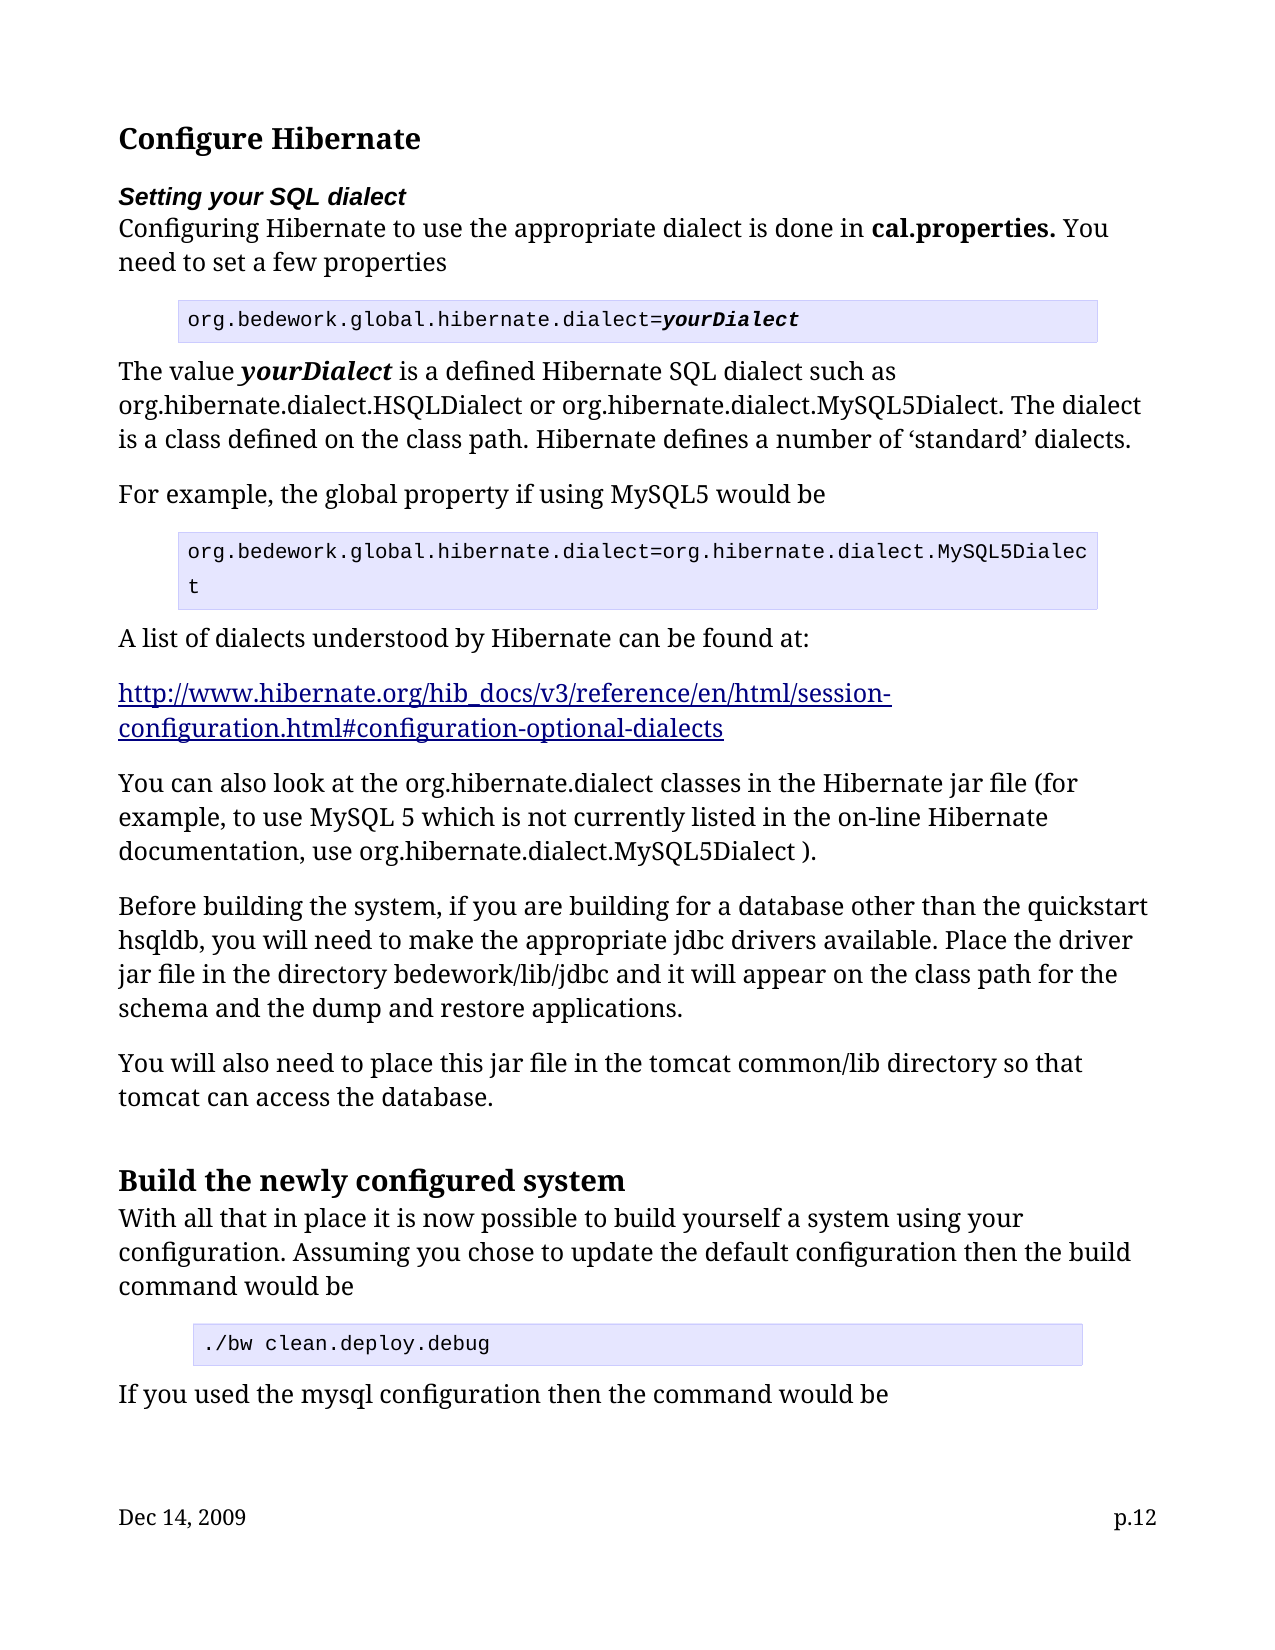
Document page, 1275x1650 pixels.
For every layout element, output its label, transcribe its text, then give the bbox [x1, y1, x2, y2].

text A list of dialects understood by Hibernate can be found at: [118, 621, 1157, 655]
text org.bedework.global.hibernate.dialect=org.hibernate.dialect.MySQL5Dialect [179, 533, 1097, 609]
text http://www.hibernate.org/hib_docs/v3/reference/en/html/session-configuration.html#configuration-optional-dialects [118, 676, 1157, 744]
text Configuring Hibernate to use the appropriate dialect is done in cal.properties. You need to set a few properties [118, 211, 1157, 279]
text You will also need to place this jar file in the tomcat common/lib directory so that tomcat can access the database. [118, 1046, 1157, 1114]
subtitle Build the newly configured system [118, 1161, 1157, 1200]
subtitle Setting your SQL dialect [118, 183, 1157, 211]
text Before building the system, if you are building for a database other than the quickstart hsqldb, you will need to make the appropriate jdbc drivers available. Place the driver jar file in the directory bedework/lib/jdbc and it will appear on the class path for the schema and the dump and restore applications. [118, 888, 1157, 1025]
text ./bw clean.deploy.debug [194, 1325, 1082, 1365]
text With all that in place it is now possible to build yourself a system using your configuration. Assuming you chose to update the default configuration then the build command would be [118, 1200, 1157, 1302]
text org.bedework.global.hibernate.dialect=yourDialect [179, 301, 1097, 342]
text The value yourDialect is a defined Hibernate SQL dialect such as org.hibernate.dialect.HSQLDialect or org.hibernate.dialect.MySQL5Dialect. The dialect is a class defined on the class path. Hibernate defines a number of ‘standard’ dialects. [118, 354, 1157, 456]
text For example, the global property if using MySQL5 would be [118, 477, 1157, 511]
subtitle Configure Hibernate [118, 118, 1157, 158]
text If you used the mysql configuration then the command would be [118, 1377, 1157, 1411]
text You can also look at the org.hibernate.dialect classes in the Hibernate jar file (for example, to use MySQL 5 which is not currently listed in the on-line Hibernate documentation, use org.hibernate.dialect.MySQL5Dialect ). [118, 765, 1157, 867]
